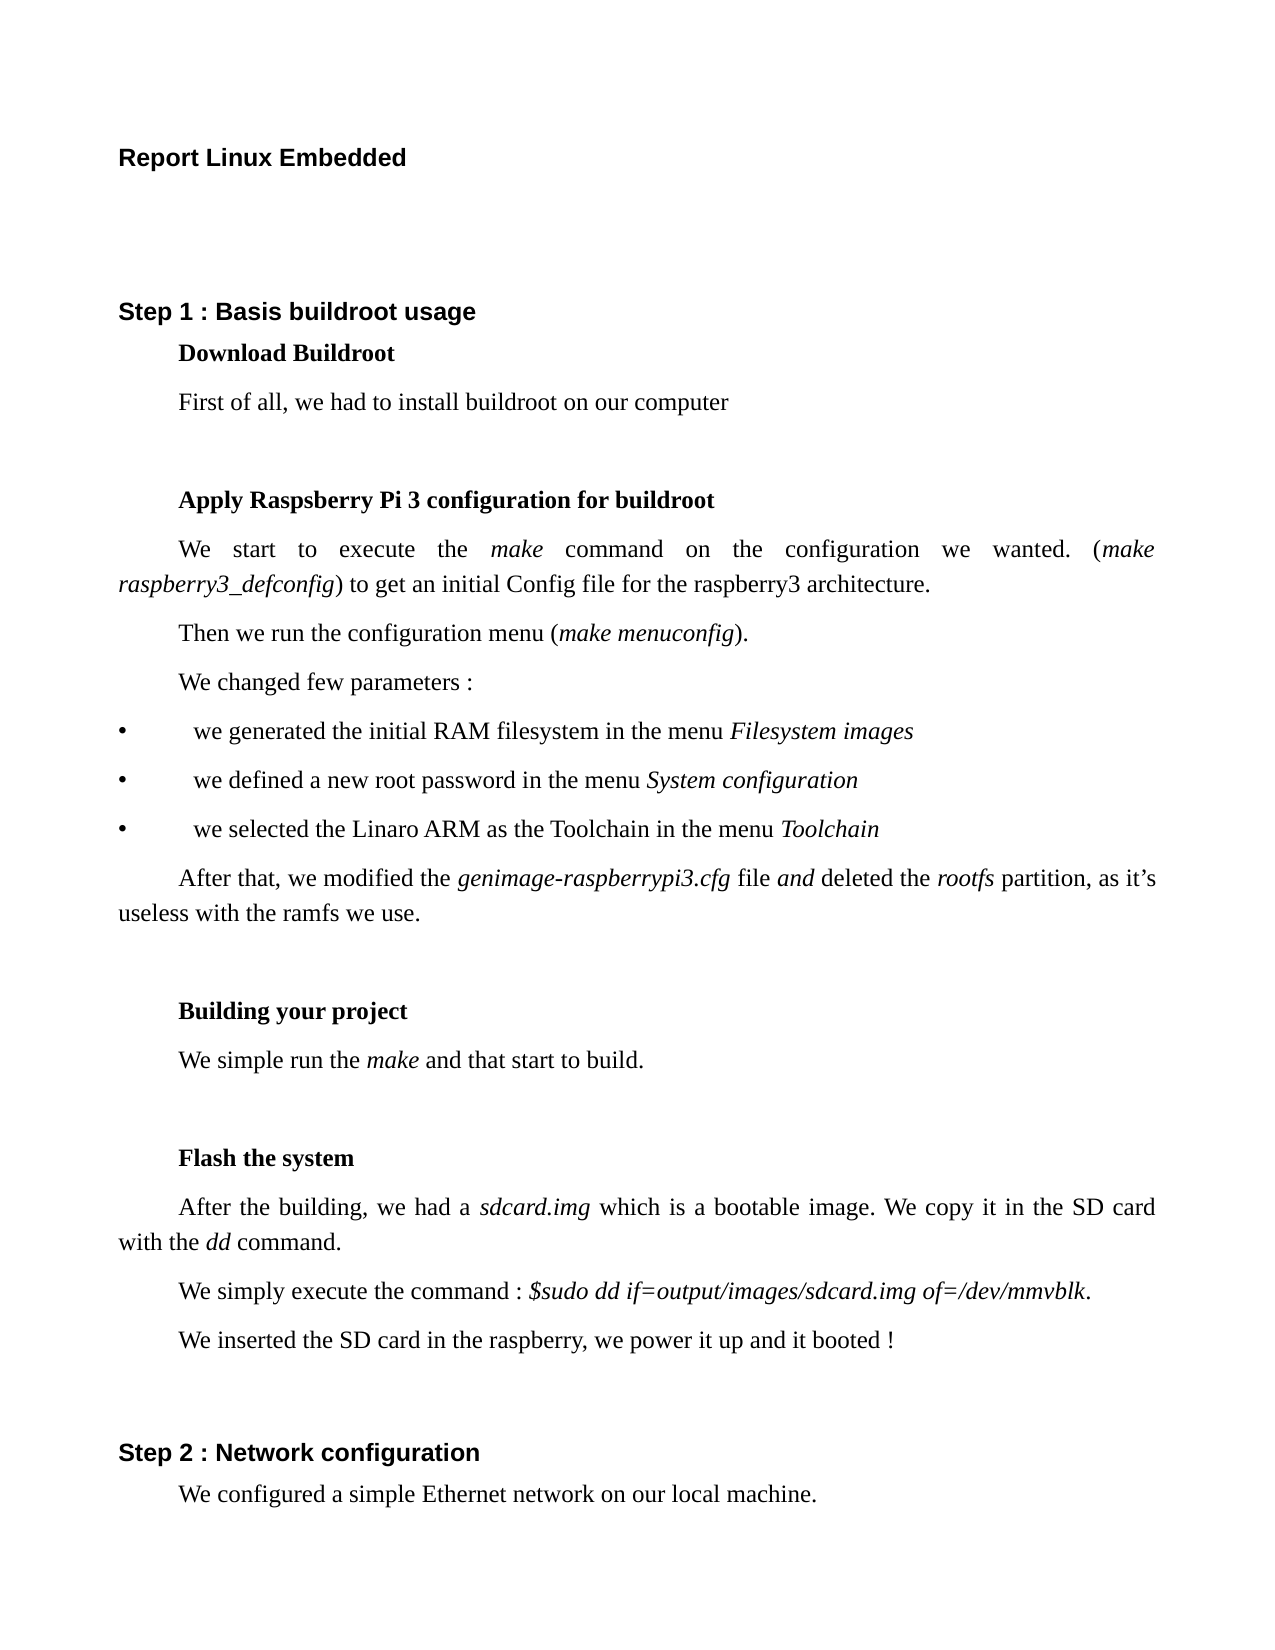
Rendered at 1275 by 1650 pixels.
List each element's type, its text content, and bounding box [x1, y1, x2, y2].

text Download Buildroot [118, 338, 1157, 367]
text We simple run the make and that start to build. [118, 1045, 1157, 1074]
subtitle Step 2 : Network configuration [118, 1438, 1157, 1466]
text We simply execute the command : $sudo dd if=output/images/sdcard.img of=/dev/mmvblk. [118, 1276, 1157, 1304]
text Building your project [118, 996, 1157, 1025]
text Apply Raspsberry Pi 3 configuration for buildroot [118, 486, 1157, 514]
list we generated the initial RAM filesystem in the menu Filesystem images [118, 716, 1157, 745]
list we defined a new root password in the menu System configuration [118, 765, 1157, 794]
text We changed few parameters : [118, 667, 1157, 696]
text We configured a simple Ethernet network on our local machine. [118, 1479, 1157, 1508]
text First of all, we had to install buildroot on our computer [118, 387, 1157, 416]
text We start to execute the make command on the configuration we wanted. (make raspberry3_defconfig) to get an initial Config file for the raspberry3 architecture. [118, 534, 1157, 598]
text We inserted the SD card in the raspberry, we power it up and it booted ! [118, 1325, 1157, 1354]
subtitle Report Linux Embedded [118, 143, 1157, 172]
text After that, we modified the genimage-raspberrypi3.cfg file and deleted the rootfs partition, as it’s useless with the ramfs we use. [118, 863, 1157, 927]
text After the building, we had a sdcard.img which is a bootable image. We copy it in the SD card with the dd command. [118, 1192, 1157, 1256]
text Then we run the configuration menu (make menuconfig). [118, 618, 1157, 647]
text Flash the system [118, 1143, 1157, 1172]
list we selected the Linaro ARM as the Toolchain in the menu Toolchain [118, 814, 1157, 843]
subtitle Step 1 : Basis buildroot usage [118, 297, 1157, 326]
